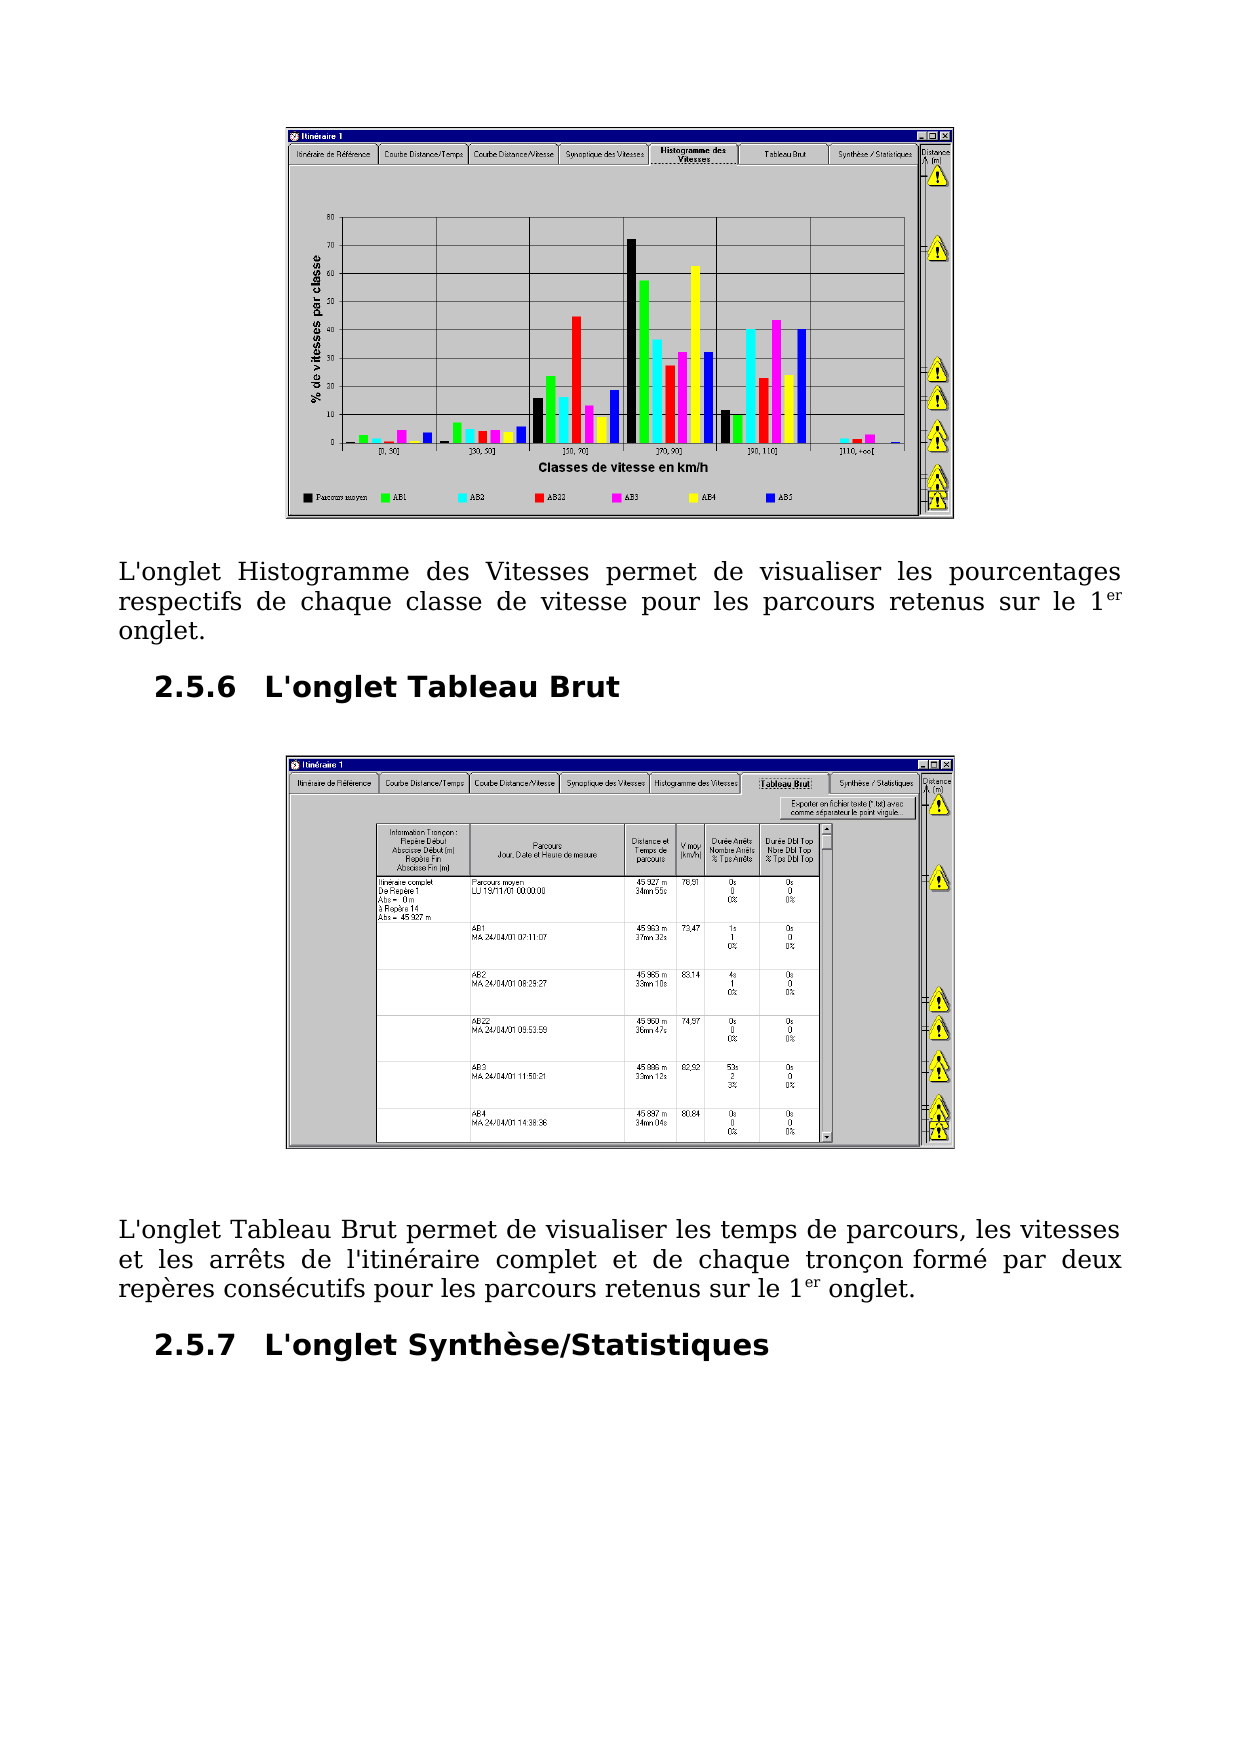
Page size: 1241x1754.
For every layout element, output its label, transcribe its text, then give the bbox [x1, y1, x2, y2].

text L'onglet Histogramme des Vitesses permet de visualiser les pourcentages respectifs de chaque classe de vitesse pour les parcours retenus sur le 1er onglet. [118, 557, 1122, 645]
subtitle L'onglet Synthèse/Statistiques [153, 1328, 1122, 1363]
picture [285, 127, 955, 519]
text L'onglet Tableau Brut permet de visualiser les temps de parcours, les vitesses et les arrêts de l'itinéraire complet et de chaque tronçon formé par deux repères consécutifs pour les parcours retenus sur le 1er onglet. [118, 1216, 1122, 1303]
picture [285, 755, 955, 1149]
subtitle L'onglet Tableau Brut [153, 670, 1122, 704]
